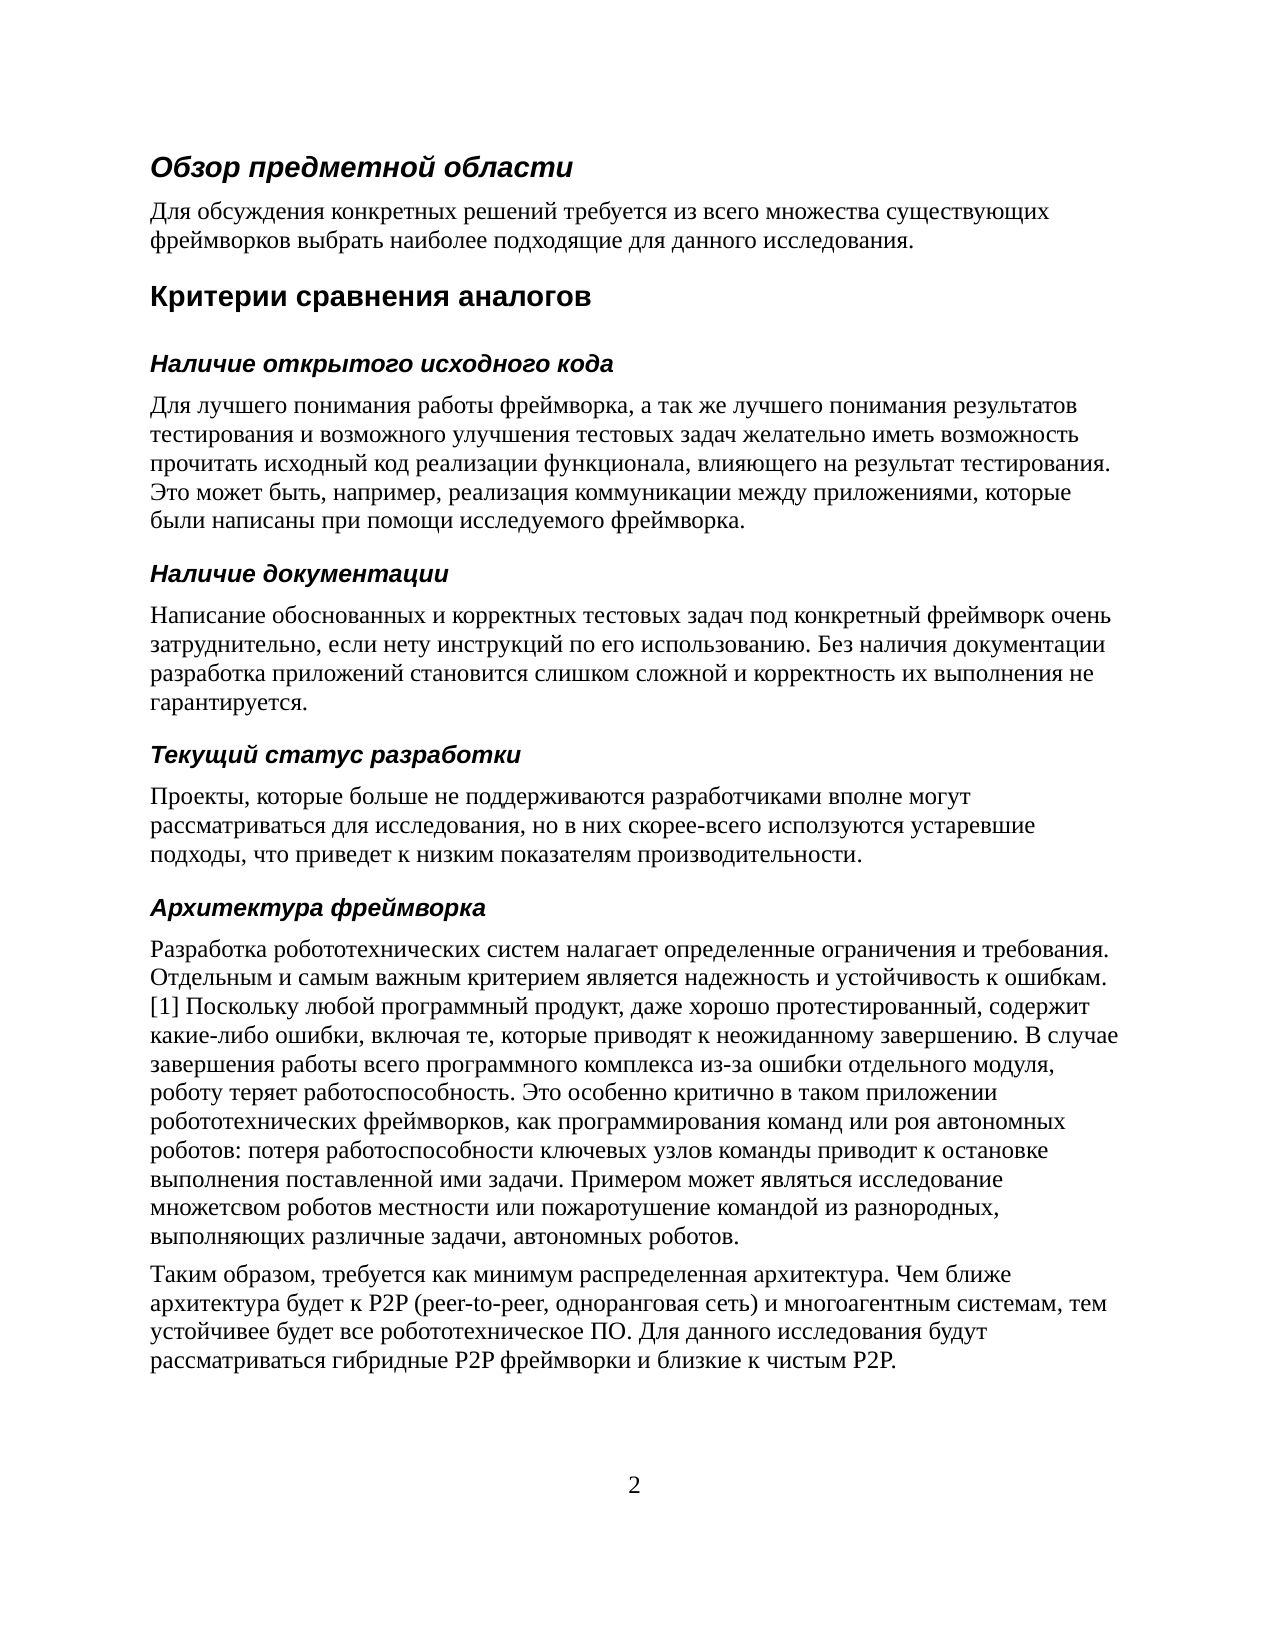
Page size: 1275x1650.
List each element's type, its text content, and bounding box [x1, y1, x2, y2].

text Таким образом, требуется как минимум распределенная архитектура. Чем ближе архитектура будет к P2P (peer-to-peer, одноранговая сеть) и многоагентным системам, тем устойчивее будет все робототехническое ПО. Для данного исследования будут рассматриваться гибридные P2P фреймворки и близкие к чистым P2P. [150, 1259, 1125, 1374]
subtitle Архитектура фреймворка [150, 893, 1125, 921]
text Для лучшего понимания работы фреймворка, а так же лучшего понимания результатов тестирования и возможного улучшения тестовых задач желательно иметь возможность прочитать исходный код реализации функционала, влияющего на результат тестирования. Это может быть, например, реализация коммуникации между приложениями, которые были написаны при помощи исследуемого фреймворка. [150, 391, 1125, 534]
subtitle Обзор предметной области [150, 150, 1125, 183]
subtitle Критерии сравнения аналогов [150, 278, 1125, 312]
subtitle Наличие открытого исходного кода [150, 349, 1125, 378]
text Проекты, которые больше не поддерживаются разработчиками вполне могут рассматриваться для исследования, но в них скорее-всего исползуются устаревшие подходы, что приведет к низким показателям производительности. [150, 781, 1125, 868]
subtitle Наличие документации [150, 559, 1125, 588]
text Разработка робототехнических систем налагает определенные ограничения и требования. Отдельным и самым важным критерием является надежность и устойчивость к ошибкам. [1] Поскольку любой программный продукт, даже хорошо протестированный, содержит какие-либо ошибки, включая те, которые приводят к неожиданному завершению. В случае завершения работы всего программного комплекса из-за ошибки отдельного модуля, роботу теряет работоспособность. Это особенно критично в таком приложении робототехнических фреймворков, как программирования команд или роя автономных роботов: потеря работоспособности ключевых узлов команды приводит к остановке выполнения поставленной ими задачи. Примером может являться исследование множетсвом роботов местности или пожаротушение командой из разнородных, выполняющих различные задачи, автономных роботов. [150, 934, 1125, 1250]
subtitle Текущий статус разработки [150, 740, 1125, 769]
text Для обсуждения конкретных решений требуется из всего множества существующих фреймворков выбрать наиболее подходящие для данного исследования. [150, 196, 1125, 253]
text Написание обоснованных и корректных тестовых задач под конкретный фреймворк очень затруднительно, если нету инструкций по его использованию. Без наличия документации разработка приложений становится слишком сложной и корректность их выполнения не гарантируется. [150, 600, 1125, 715]
